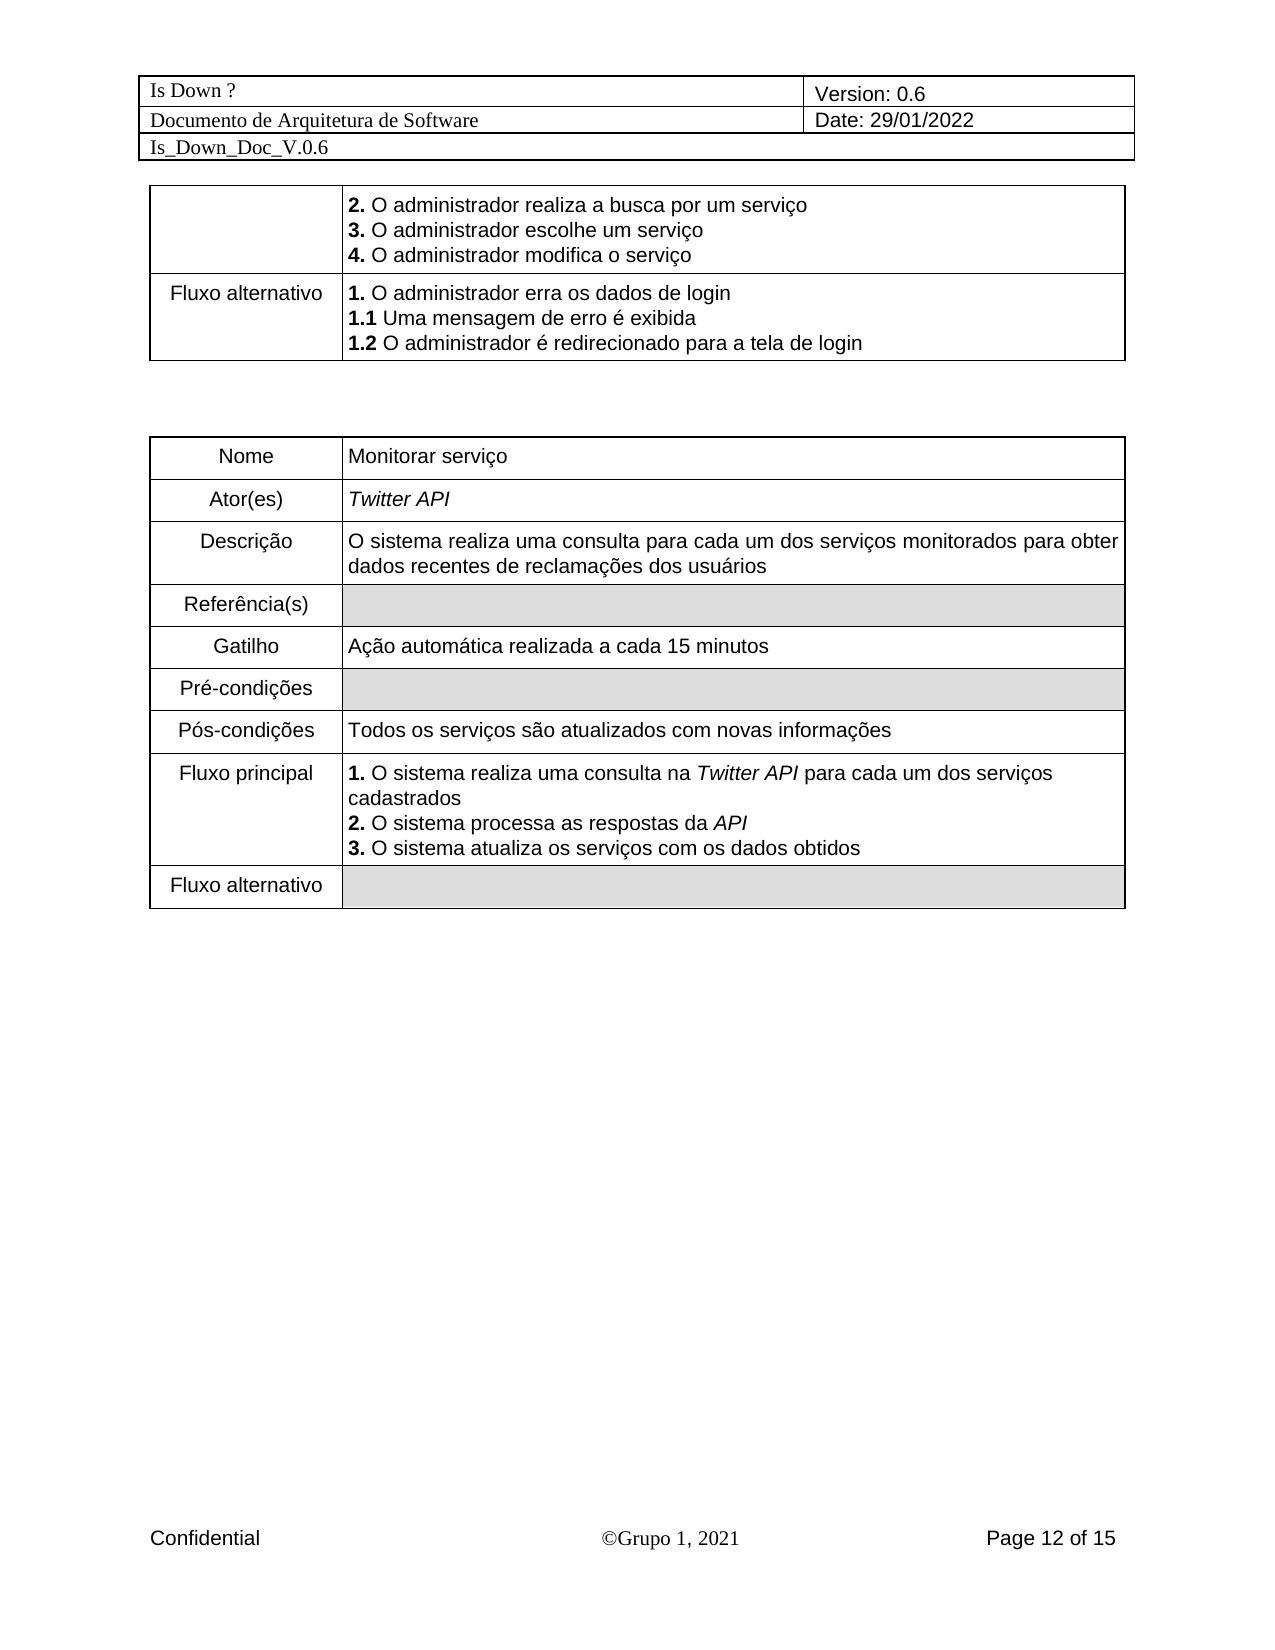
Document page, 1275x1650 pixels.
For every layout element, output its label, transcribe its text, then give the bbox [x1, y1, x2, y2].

table_cell [343, 585, 1124, 626]
table_cell Fluxo alternativo [151, 274, 342, 360]
table_cell O sistema realiza uma consulta para cada um dos serviços monitorados para obter dados recentes de reclamações dos usuários [343, 522, 1124, 583]
table_header Monitorar serviço [343, 438, 1124, 479]
table_cell Ação automática realizada a cada 15 minutos [343, 627, 1124, 668]
table_cell Descrição [151, 522, 342, 583]
table_cell Pós-condições [151, 711, 342, 753]
table_cell Ator(es) [151, 480, 342, 521]
table_cell [343, 669, 1124, 710]
table_cell [343, 866, 1124, 907]
table_cell 2. O administrador realiza a busca por um serviço 3. O administrador escolhe um serviço 4. O administrador modifica o serviço [343, 186, 1124, 273]
table_cell 1. O sistema realiza uma consulta na Twitter API para cada um dos serviços cadastrados 2. O sistema processa as respostas da API 3. O sistema atualiza os serviços com os dados obtidos [343, 754, 1124, 865]
table_cell Todos os serviços são atualizados com novas informações [343, 711, 1124, 753]
table_cell Pré-condições [151, 669, 342, 710]
table_cell [151, 186, 342, 273]
table_header Nome [151, 438, 342, 479]
table_cell Fluxo alternativo [151, 866, 342, 907]
table_cell Fluxo principal [151, 754, 342, 865]
table_cell Referência(s) [151, 585, 342, 626]
table_cell Gatilho [151, 627, 342, 668]
table_cell Twitter API [343, 480, 1124, 521]
table_cell 1. O administrador erra os dados de login 1.1 Uma mensagem de erro é exibida 1.2 O administrador é redirecionado para a tela de login [343, 274, 1124, 360]
